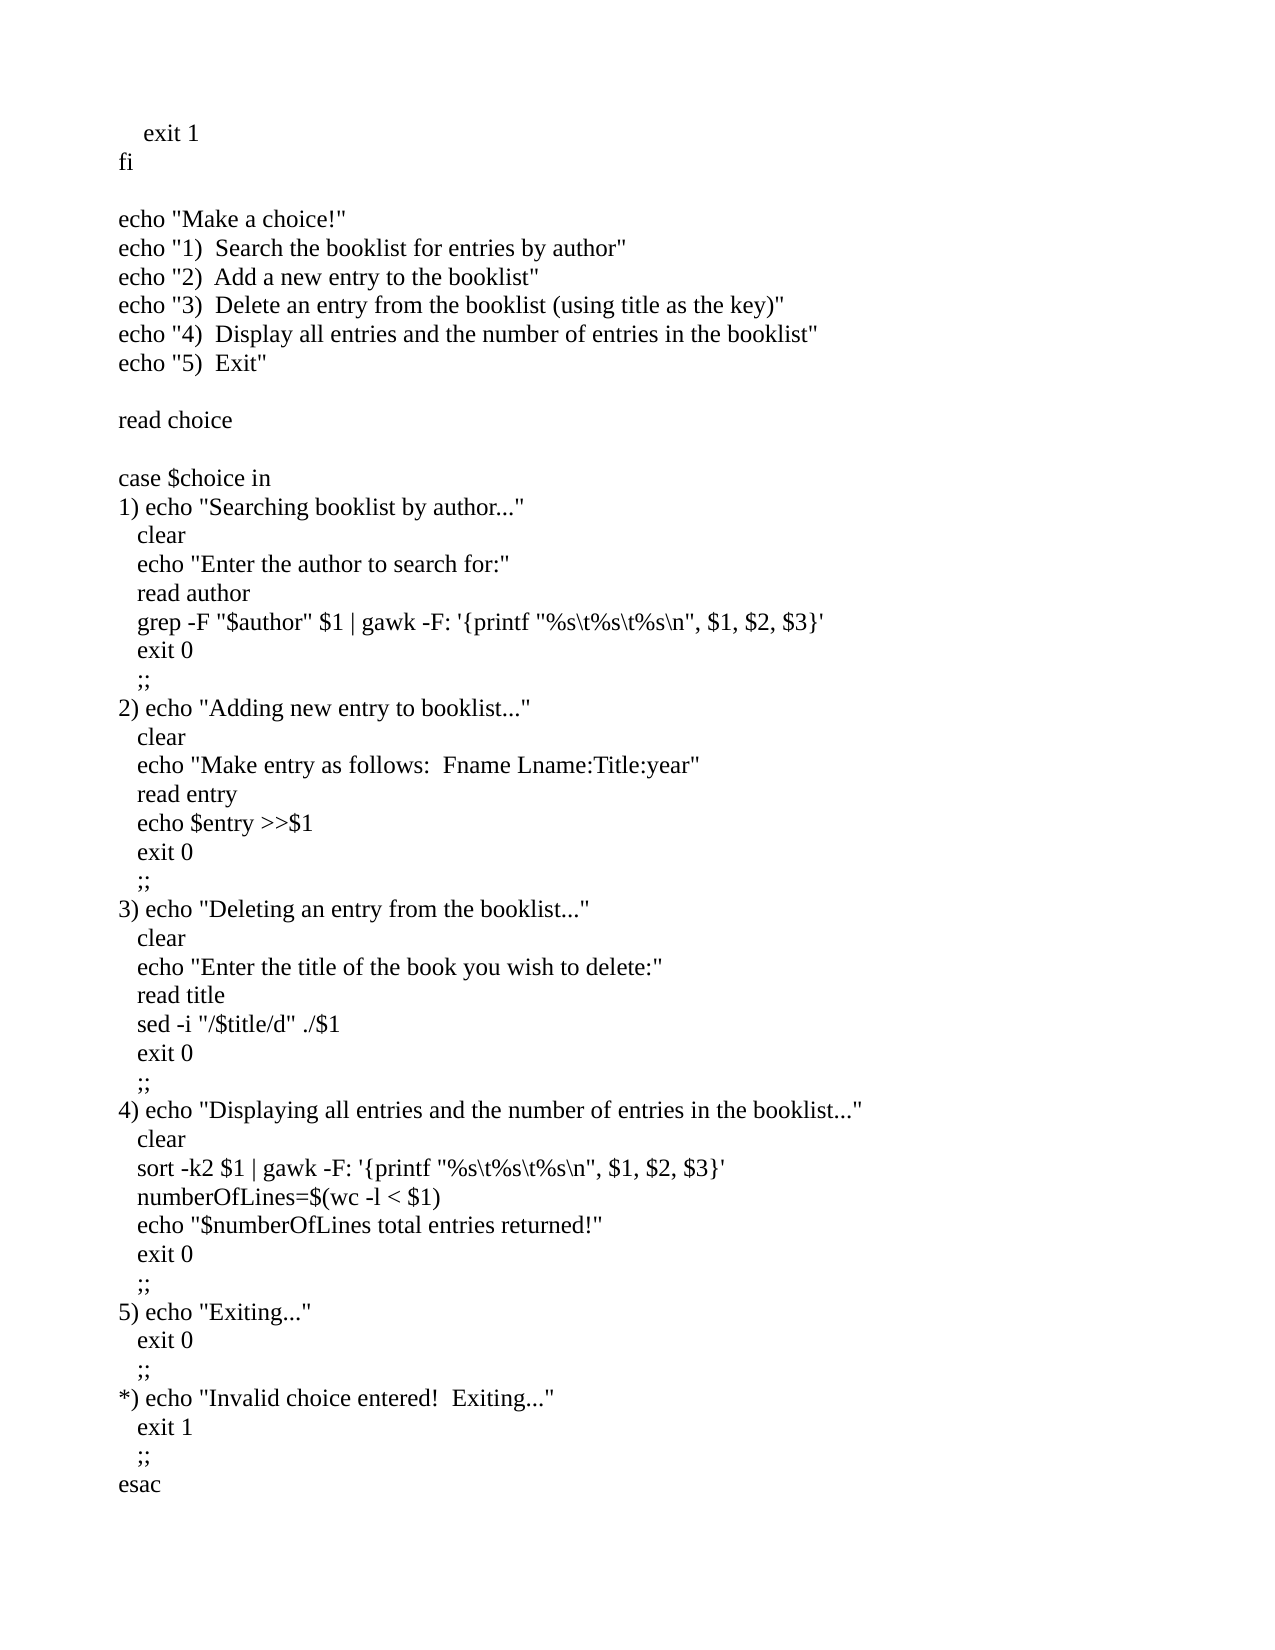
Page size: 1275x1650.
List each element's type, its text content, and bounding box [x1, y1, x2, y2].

text read title [118, 981, 1157, 1009]
text esac [118, 1469, 1157, 1498]
text exit 0 [118, 1038, 1157, 1067]
text ;; [118, 664, 1157, 693]
text read entry [118, 779, 1157, 808]
text 1) echo "Searching booklist by author..." [118, 492, 1157, 521]
text clear [118, 722, 1157, 751]
text read author [118, 578, 1157, 607]
text echo $entry >>$1 [118, 808, 1157, 837]
text numberOfLines=$(wc -l < $1) [118, 1182, 1157, 1211]
text clear [118, 923, 1157, 952]
text ;; [118, 1067, 1157, 1096]
text echo "Make entry as follows: Fname Lname:Title:year" [118, 751, 1157, 779]
text clear [118, 521, 1157, 549]
text echo "3) Delete an entry from the booklist (using title as the key)" [118, 291, 1157, 319]
text ;; [118, 1354, 1157, 1383]
text 5) echo "Exiting..." [118, 1297, 1157, 1326]
text echo "1) Search the booklist for entries by author" [118, 233, 1157, 262]
text exit 0 [118, 1326, 1157, 1354]
text exit 0 [118, 837, 1157, 866]
text echo "Enter the author to search for:" [118, 549, 1157, 578]
text echo "$numberOfLines total entries returned!" [118, 1211, 1157, 1239]
text clear [118, 1124, 1157, 1153]
text grep -F "$author" $1 | gawk -F: '{printf "%s\t%s\t%s\n", $1, $2, $3}' [118, 607, 1157, 636]
text 2) echo "Adding new entry to booklist..." [118, 693, 1157, 722]
text echo "2) Add a new entry to the booklist" [118, 262, 1157, 291]
text exit 1 [118, 118, 1157, 147]
text ;; [118, 1268, 1157, 1297]
text echo "4) Display all entries and the number of entries in the booklist" [118, 319, 1157, 348]
text exit 1 [118, 1412, 1157, 1441]
text ;; [118, 1441, 1157, 1469]
text echo "Make a choice!" [118, 204, 1157, 233]
text 3) echo "Deleting an entry from the booklist..." [118, 894, 1157, 923]
text echo "5) Exit" [118, 348, 1157, 377]
text case $choice in [118, 463, 1157, 492]
text fi [118, 147, 1157, 176]
text *) echo "Invalid choice entered! Exiting..." [118, 1383, 1157, 1412]
text exit 0 [118, 636, 1157, 664]
text sed -i "/$title/d" ./$1 [118, 1009, 1157, 1038]
text sort -k2 $1 | gawk -F: '{printf "%s\t%s\t%s\n", $1, $2, $3}' [118, 1153, 1157, 1182]
text 4) echo "Displaying all entries and the number of entries in the booklist..." [118, 1096, 1157, 1124]
text ;; [118, 866, 1157, 894]
text read choice [118, 406, 1157, 434]
text echo "Enter the title of the book you wish to delete:" [118, 952, 1157, 981]
text exit 0 [118, 1239, 1157, 1268]
